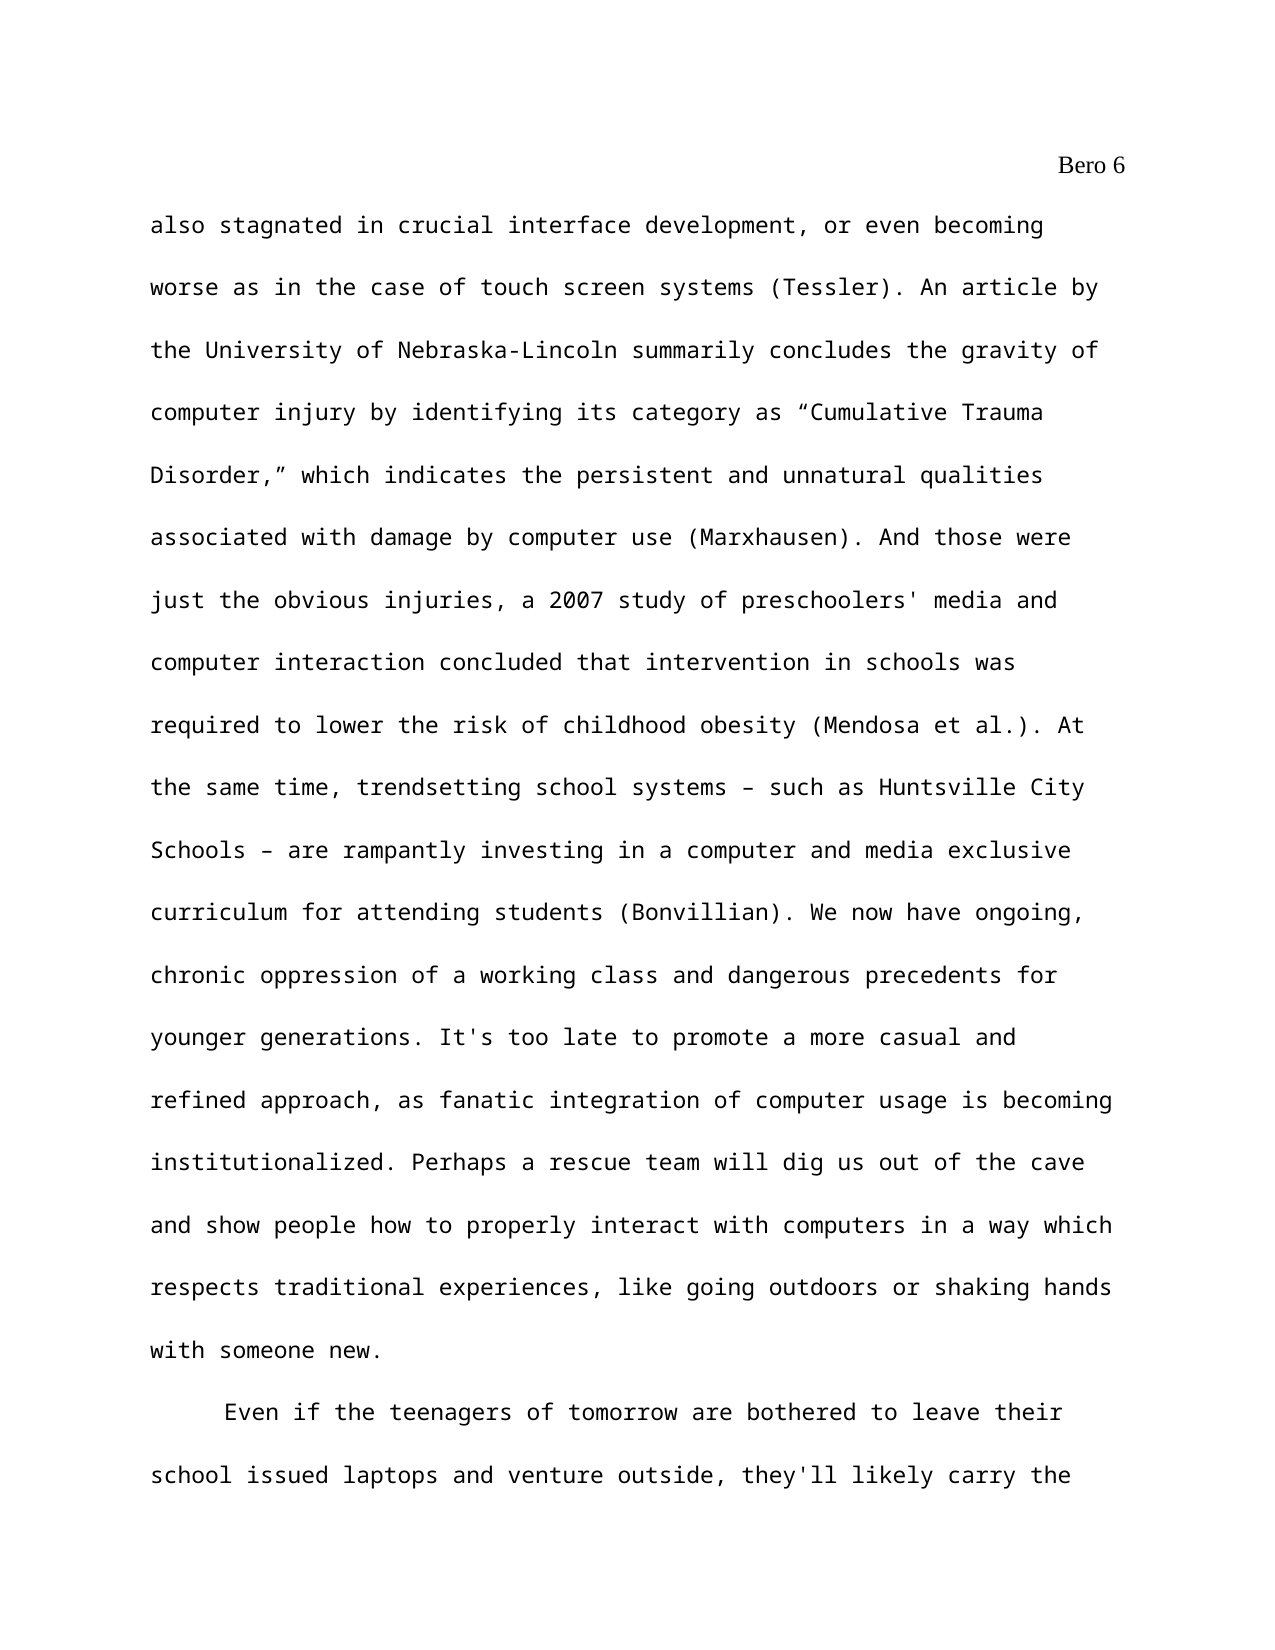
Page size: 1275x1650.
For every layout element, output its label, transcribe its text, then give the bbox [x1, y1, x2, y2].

text Even if the teenagers of tomorrow are bothered to leave their school issued laptops and venture outside, they'll likely carry the [150, 1396, 1125, 1490]
text also stagnated in crucial interface development, or even becoming worse as in the case of touch screen systems (Tessler). An article by the University of Nebraska-Lincoln summarily concludes the gravity of computer injury by identifying its category as “Cumulative Trauma Disorder,” which indicates the persistent and unnatural qualities associated with damage by computer use (Marxhausen). And those were just the obvious injuries, a 2007 study of preschoolers' media and computer interaction concluded that intervention in schools was required to lower the risk of childhood obesity (Mendosa et al.). At the same time, trendsetting school systems – such as Huntsville City Schools – are rampantly investing in a computer and media exclusive curriculum for attending students (Bonvillian). We now have ongoing, chronic oppression of a working class and dangerous precedents for younger generations. It's too late to promote a more casual and refined approach, as fanatic integration of computer usage is becoming institutionalized. Perhaps a rescue team will dig us out of the cave and show people how to properly interact with computers in a way which respects traditional experiences, like going outdoors or shaking hands with someone new. [150, 209, 1125, 1365]
